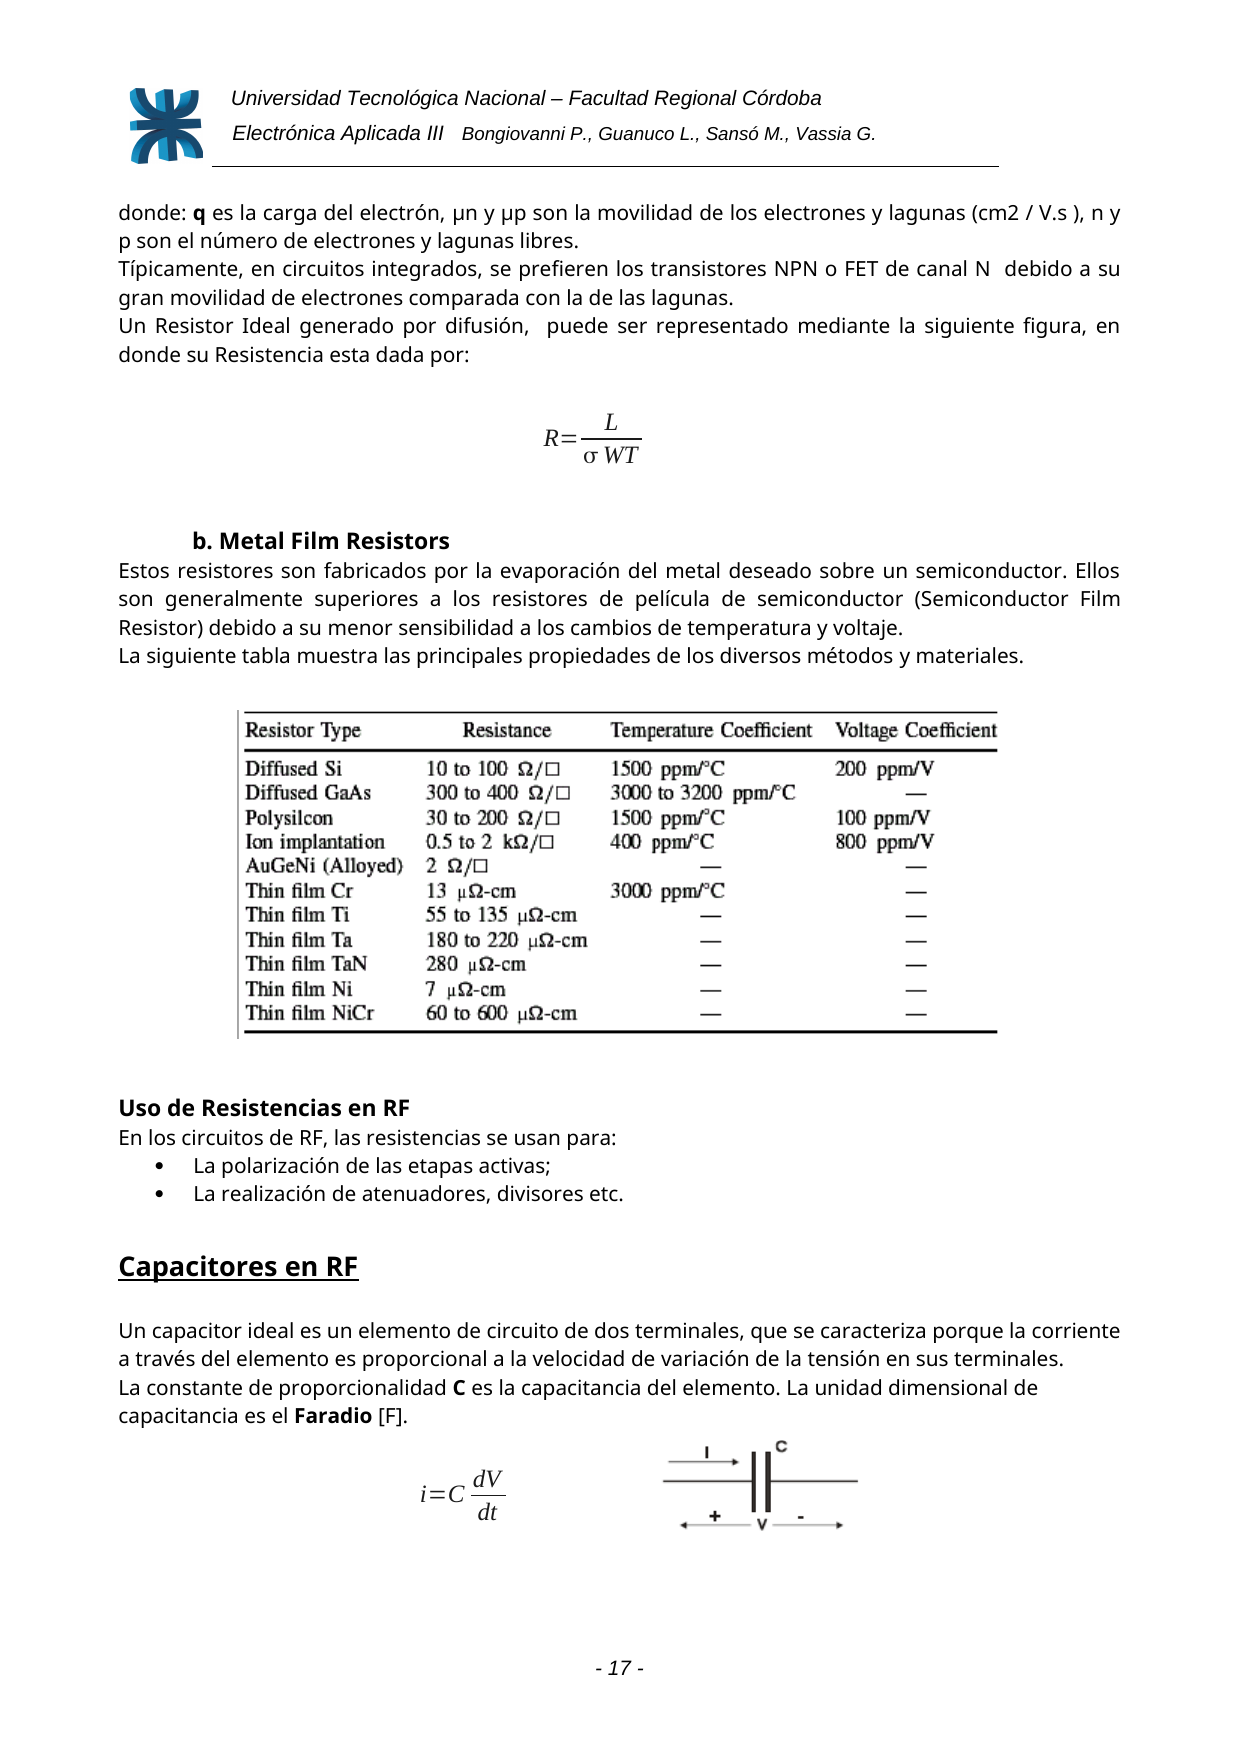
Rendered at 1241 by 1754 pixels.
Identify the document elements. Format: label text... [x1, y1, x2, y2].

text Estos resistores son fabricados por la evaporación del metal deseado sobre un semiconductor. Ellos son generalmente superiores a los resistores de película de semiconductor (Semiconductor Film Resistor) debido a su menor sensibilidad a los cambios de temperatura y voltaje. [118, 556, 1122, 641]
list La realización de atenuadores, divisores etc. [156, 1179, 1122, 1208]
text La constante de proporcionalidad C es la capacitancia del elemento. La unidad dimensional de capacitancia es el Faradio [F]. [118, 1373, 1122, 1429]
text Capacitores en RF [118, 1248, 1122, 1284]
text Un capacitor ideal es un elemento de circuito de dos terminales, que se caracteriza porque la corriente a través del elemento es proporcional a la velocidad de variación de la tensión en sus terminales. [118, 1316, 1122, 1373]
text Uso de Resistencias en RF [118, 1091, 1122, 1123]
picture [129, 88, 203, 164]
text Un Resistor Ideal generado por difusión, puede ser representado mediante la siguiente figura, en donde su Resistencia esta dada por: [118, 311, 1122, 368]
text Típicamente, en circuitos integrados, se prefieren los transistores NPN o FET de canal N debido a su gran movilidad de electrones comparada con la de las lagunas. [118, 254, 1122, 311]
text donde: q es la carga del electrón, μn y μp son la movilidad de los electrones y lagunas (cm2 / V.s ), n y p son el número de electrones y lagunas libres. [118, 198, 1122, 254]
text En los circuitos de RF, las resistencias se usan para: [118, 1123, 1122, 1151]
list La polarización de las etapas activas; [156, 1151, 1122, 1179]
text La siguiente tabla muestra las principales propiedades de los diversos métodos y materiales. [118, 641, 1122, 669]
text b. Metal Film Resistors [118, 524, 1122, 556]
